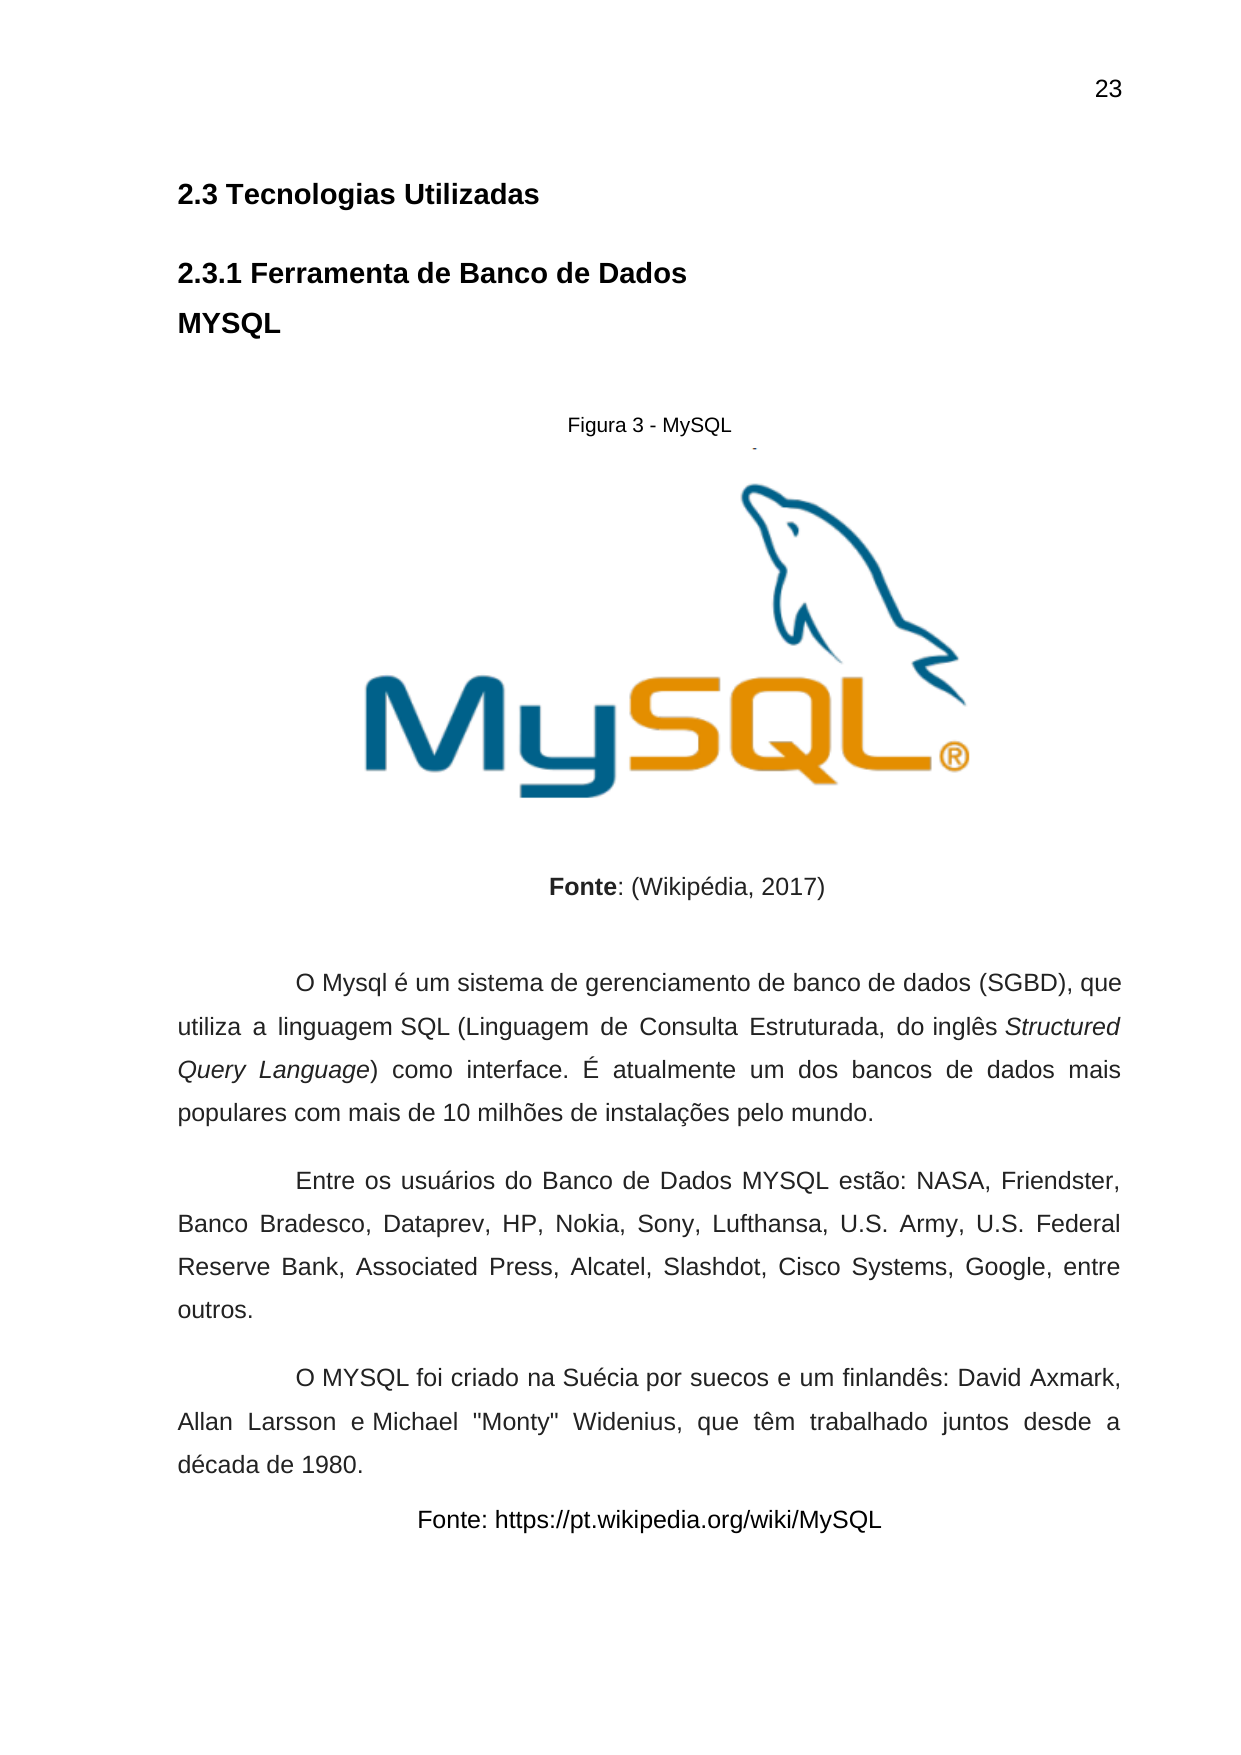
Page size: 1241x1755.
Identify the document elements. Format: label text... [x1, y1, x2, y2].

text Entre os usuários do Banco de Dados MYSQL estão: NASA, Friendster, Banco Bradesco, Dataprev, HP, Nokia, Sony, Lufthansa, U.S. Army, U.S. Federal Reserve Bank, Associated Press, Alcatel, Slashdot, Cisco Systems, Google, entre outros. [177, 1166, 1122, 1324]
text O MYSQL foi criado na Suécia por suecos e um finlandês: David Axmark, Allan Larsson e Michael "Monty" Widenius, que têm trabalhado juntos desde a década de 1980. [177, 1363, 1122, 1478]
text Figura 3 - MySQL [177, 412, 1122, 436]
text Fonte: (Wikipédia, 2017) [177, 871, 1122, 900]
subtitle 2.3.1 Ferramenta de Banco de Dados [177, 256, 1122, 290]
subtitle 2.3 Tecnologias Utilizadas [177, 177, 1122, 211]
text Fonte: https://pt.wikipedia.org/wiki/MySQL [177, 1505, 1122, 1534]
text O Mysql é um sistema de gerenciamento de banco de dados (SGBD), que utiliza a linguagem SQL (Linguagem de Consulta Estruturada, do inglês Structured Query Language) como interface. É atualmente um dos bancos de dados mais populares com mais de 10 milhões de instalações pelo mundo. [177, 968, 1122, 1126]
text MYSQL [177, 307, 1122, 340]
